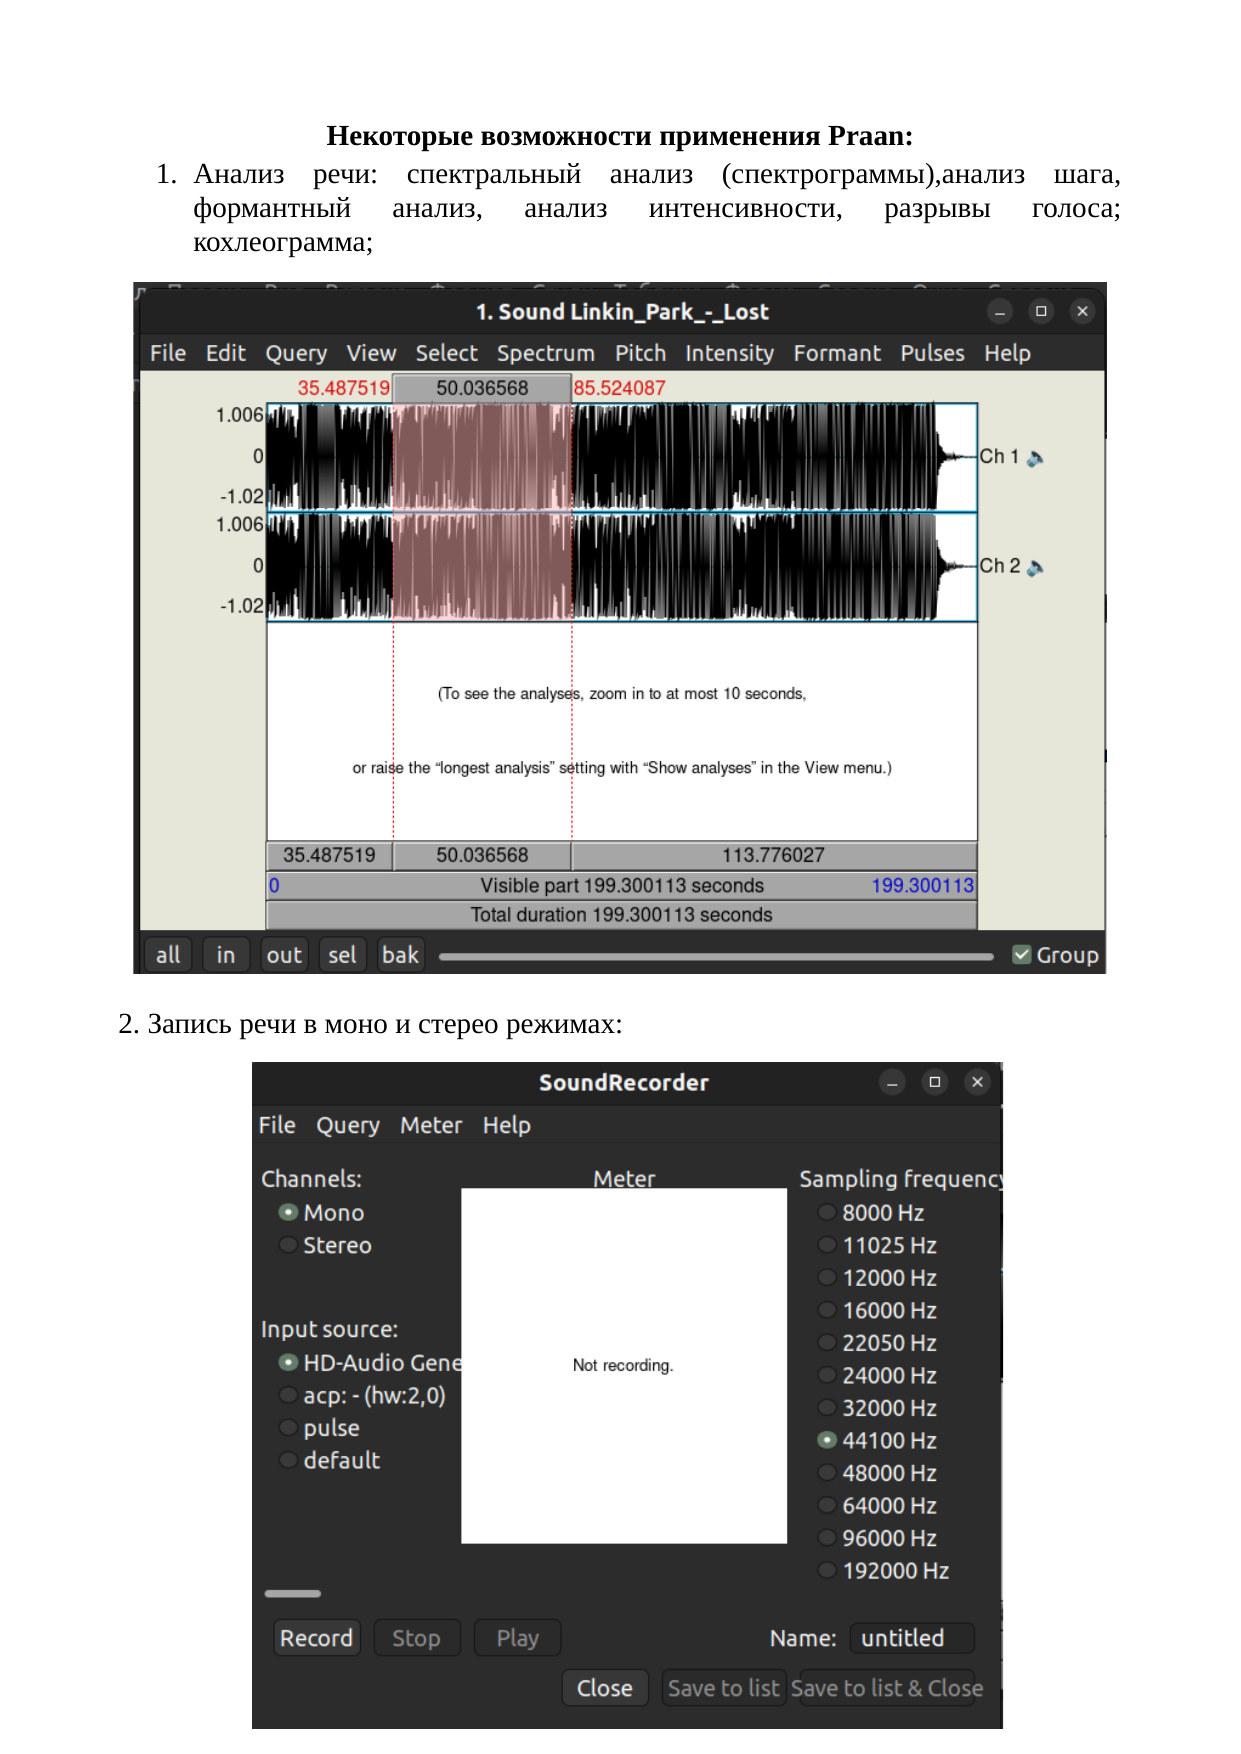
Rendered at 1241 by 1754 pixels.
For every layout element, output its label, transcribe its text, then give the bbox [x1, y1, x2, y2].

picture [252, 1062, 1004, 1729]
list Анализ речи: спектральный анализ (спектрограммы),анализ шага, формантный анализ, анализ интенсивности, разрывы голоса; кохлеограмма; [156, 157, 1122, 257]
text 2. Запись речи в моно и стерео режимах: [118, 1007, 1122, 1040]
picture [133, 282, 1107, 974]
text Некоторые возможности применения Praan: [118, 118, 1122, 152]
